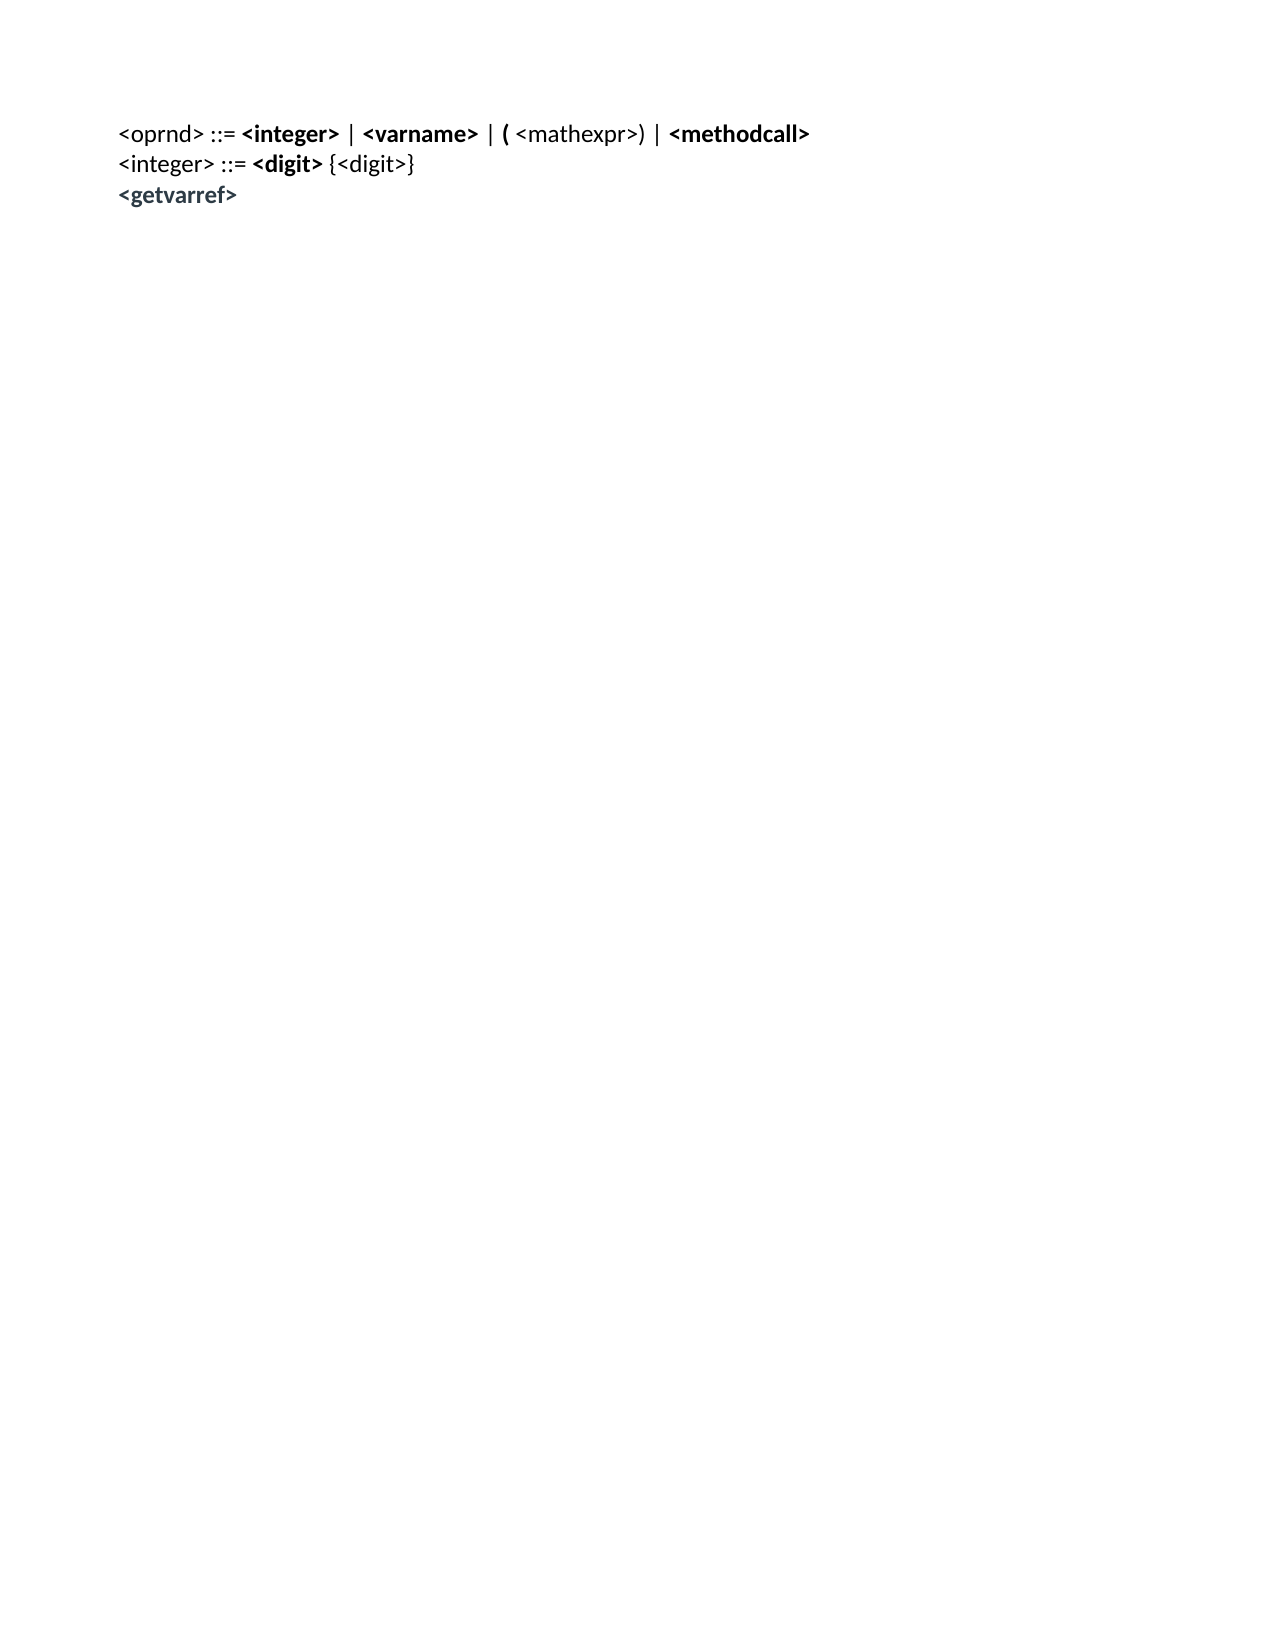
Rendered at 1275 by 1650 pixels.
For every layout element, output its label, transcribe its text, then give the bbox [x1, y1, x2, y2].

text <integer> ::= <digit> {<digit>} [118, 149, 1157, 179]
text <getvarref> [118, 179, 1157, 210]
text <oprnd> ::= <integer> | <varname> | ( <mathexpr>) | <methodcall> [118, 118, 1157, 149]
